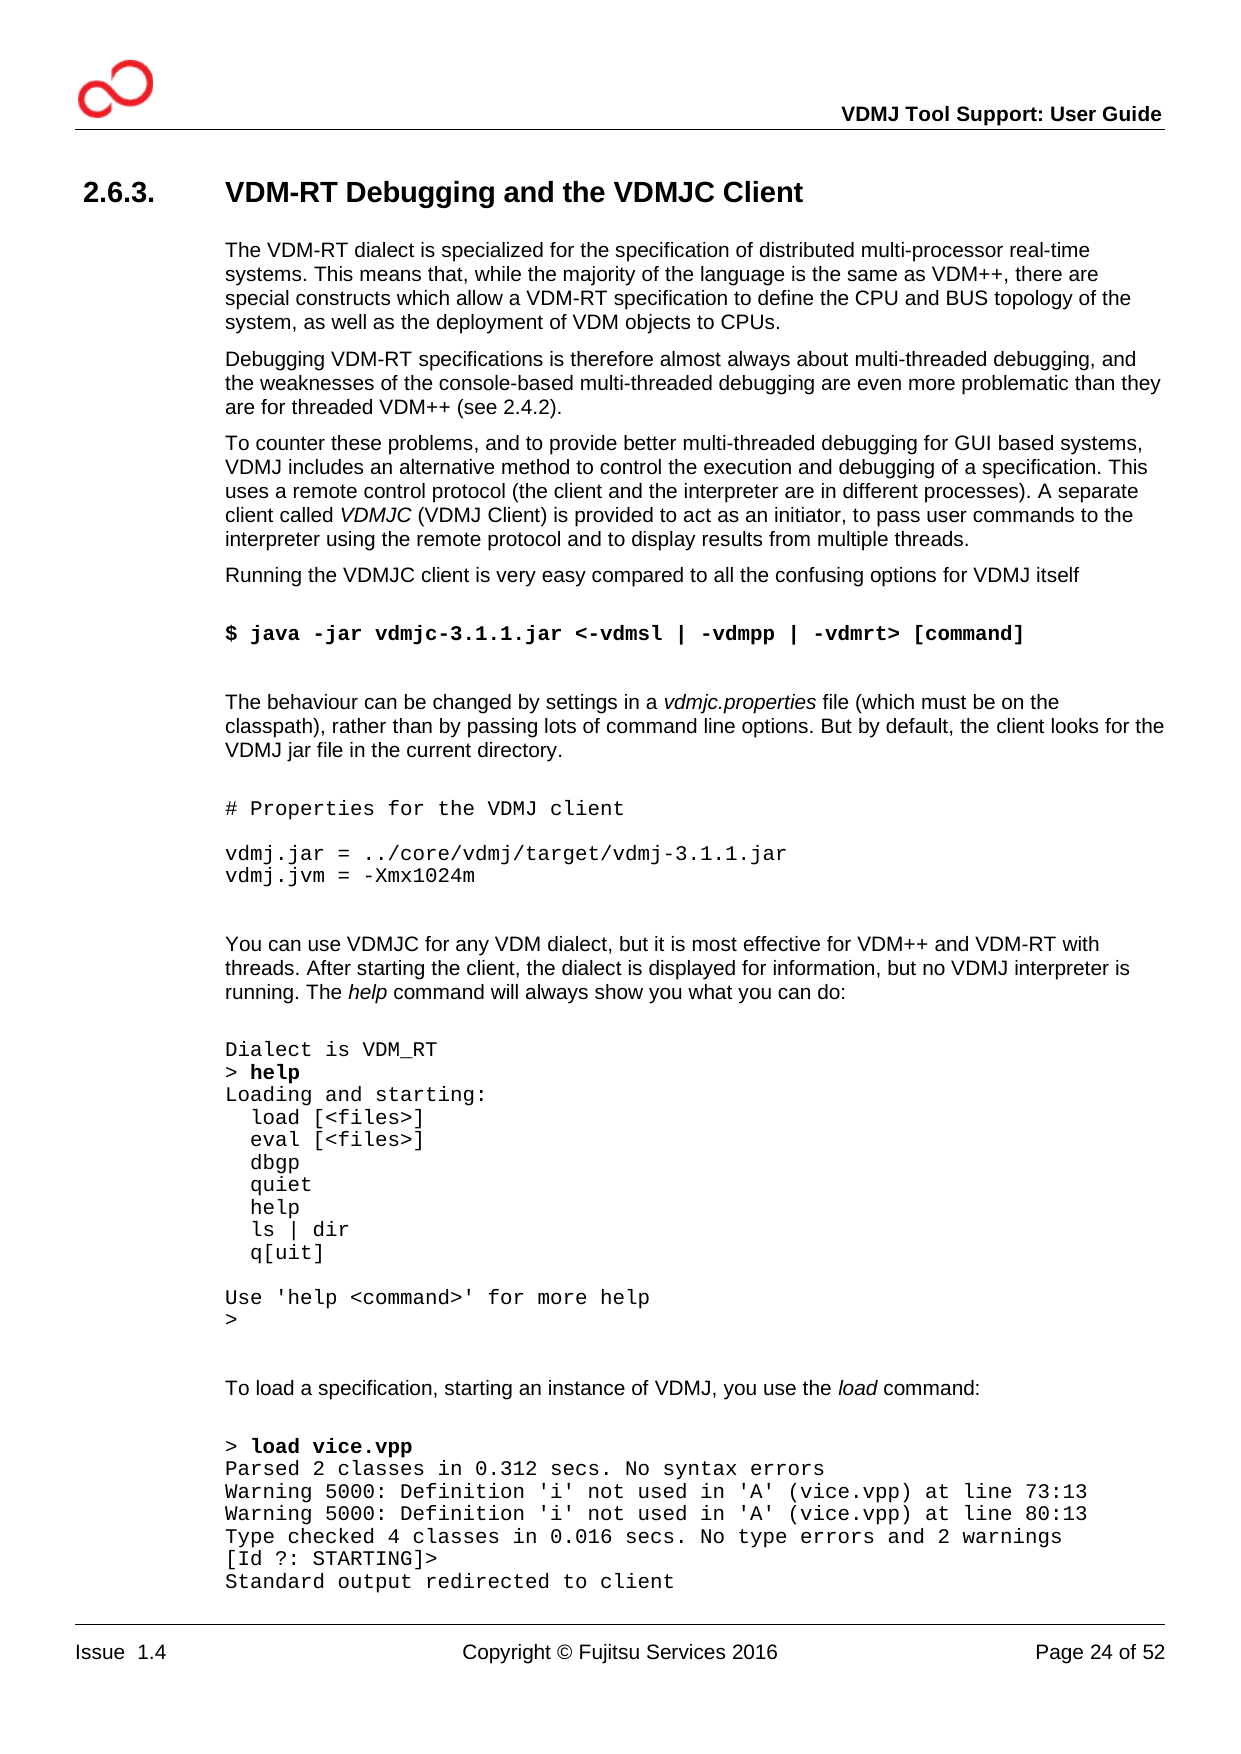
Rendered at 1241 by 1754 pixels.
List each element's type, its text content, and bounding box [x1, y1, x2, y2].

text Debugging VDM-RT specifications is therefore almost always about multi-threaded debugging, and the weaknesses of the console-based multi-threaded debugging are even more problematic than they are for threaded VDM++ (see 2.4.2). [225, 347, 1165, 419]
text q[uit] [225, 1241, 1165, 1264]
text Warning 5000: Definition 'i' not used in 'A' (vice.vpp) at line 80:13 [225, 1503, 1165, 1525]
text Loading and starting: [225, 1084, 1165, 1106]
text Dialect is VDM_RT [225, 1039, 1165, 1061]
text The behaviour can be changed by settings in a vdmjc.properties file (which must be on the classpath), rather than by passing lots of command line options. But by default, the client looks for the VDMJ jar file in the current directory. [225, 690, 1165, 762]
text quiet [225, 1174, 1165, 1196]
text dbgp [225, 1151, 1165, 1174]
text > [225, 1309, 1165, 1331]
text Type checked 4 classes in 0.016 secs. No type errors and 2 warnings [225, 1525, 1165, 1548]
text $ java -jar vdmjc-3.1.1.jar <-vdmsl | -vdmpp | -vdmrt> [command] [225, 623, 1165, 645]
text eval [<files>] [225, 1129, 1165, 1151]
text To load a specification, starting an instance of VDMJ, you use the load command: [225, 1376, 1165, 1400]
text # Properties for the VDMJ client [225, 797, 1165, 819]
subtitle VDM-RT Debugging and the VDMJC Client [75, 175, 1165, 209]
text To counter these problems, and to provide better multi-threaded debugging for GUI based systems, VDMJ includes an alternative method to control the execution and debugging of a specification. This uses a remote control protocol (the client and the interpreter are in different processes). A separate client called VDMJC (VDMJ Client) is provided to act as an initiator, to pass user commands to the interpreter using the remote protocol and to display results from multiple threads. [225, 431, 1165, 551]
picture [78, 52, 153, 128]
text Standard output redirected to client [225, 1570, 1165, 1593]
text Use 'help <command>' for more help [225, 1286, 1165, 1309]
text vdmj.jvm = -Xmx1024m [225, 864, 1165, 887]
text > load vice.vpp [225, 1435, 1165, 1458]
text The VDM-RT dialect is specialized for the specification of distributed multi-processor real-time systems. This means that, while the majority of the language is the same as VDM++, there are special constructs which allow a VDM-RT specification to define the CPU and BUS topology of the system, as well as the deployment of VDM objects to CPUs. [225, 239, 1165, 334]
text ls | dir [225, 1219, 1165, 1241]
text You can use VDMJC for any VDM dialect, but it is most effective for VDM++ and VDM-RT with threads. After starting the client, the dialect is displayed for information, but no VDMJ interpreter is running. The help command will always show you what you can do: [225, 932, 1165, 1004]
text vdmj.jar = ../core/vdmj/target/vdmj-3.1.1.jar [225, 842, 1165, 864]
text Warning 5000: Definition 'i' not used in 'A' (vice.vpp) at line 73:13 [225, 1480, 1165, 1503]
text Parsed 2 classes in 0.312 secs. No syntax errors [225, 1458, 1165, 1480]
text help [225, 1196, 1165, 1219]
text > help [225, 1061, 1165, 1084]
text [Id ?: STARTING]> [225, 1548, 1165, 1570]
text Running the VDMJC client is very easy compared to all the confusing options for VDMJ itself [225, 564, 1165, 588]
text load [<files>] [225, 1106, 1165, 1129]
